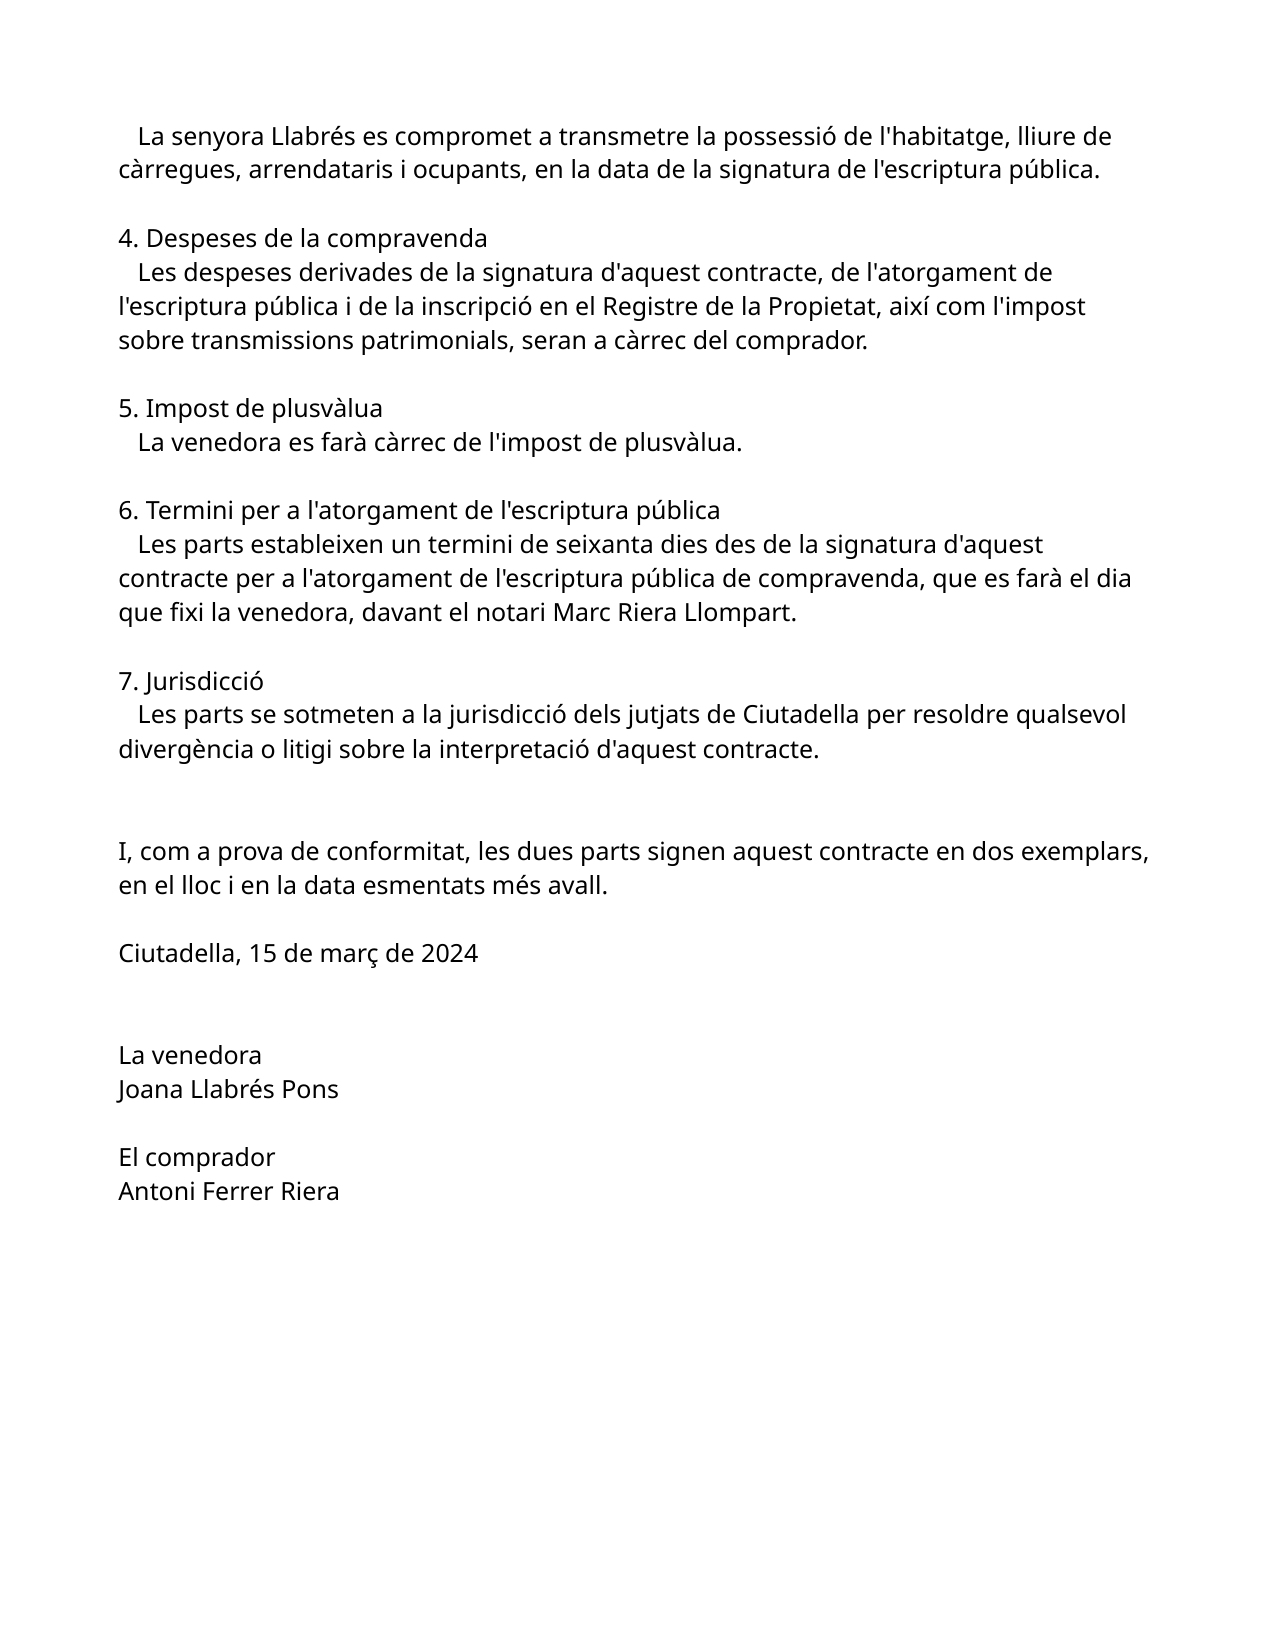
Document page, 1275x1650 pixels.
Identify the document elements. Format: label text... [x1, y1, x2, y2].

text 6. Termini per a l'atorgament de l'escriptura pública [118, 493, 1157, 527]
text Les despeses derivades de la signatura d'aquest contracte, de l'atorgament de l'escriptura pública i de la inscripció en el Registre de la Propietat, així com l'impost sobre transmissions patrimonials, seran a càrrec del comprador. [118, 254, 1157, 357]
text I, com a prova de conformitat, les dues parts signen aquest contracte en dos exemplars, en el lloc i en la data esmentats més avall. [118, 833, 1157, 902]
text El comprador [118, 1140, 1157, 1174]
text Joana Llabrés Pons [118, 1072, 1157, 1106]
text La senyora Llabrés es compromet a transmetre la possessió de l'habitatge, lliure de càrregues, arrendataris i ocupants, en la data de la signatura de l'escriptura pública. [118, 118, 1157, 186]
text Les parts estableixen un termini de seixanta dies des de la signatura d'aquest contracte per a l'atorgament de l'escriptura pública de compravenda, que es farà el dia que fixi la venedora, davant el notari Marc Riera Llompart. [118, 527, 1157, 629]
text La venedora es farà càrrec de l'impost de plusvàlua. [118, 425, 1157, 459]
text 4. Despeses de la compravenda [118, 220, 1157, 254]
text 5. Impost de plusvàlua [118, 391, 1157, 425]
text 7. Jurisdicció [118, 663, 1157, 697]
text Ciutadella, 15 de març de 2024 [118, 936, 1157, 970]
text Antoni Ferrer Riera [118, 1174, 1157, 1208]
text La venedora [118, 1038, 1157, 1072]
text Les parts se sotmeten a la jurisdicció dels jutjats de Ciutadella per resoldre qualsevol divergència o litigi sobre la interpretació d'aquest contracte. [118, 697, 1157, 765]
